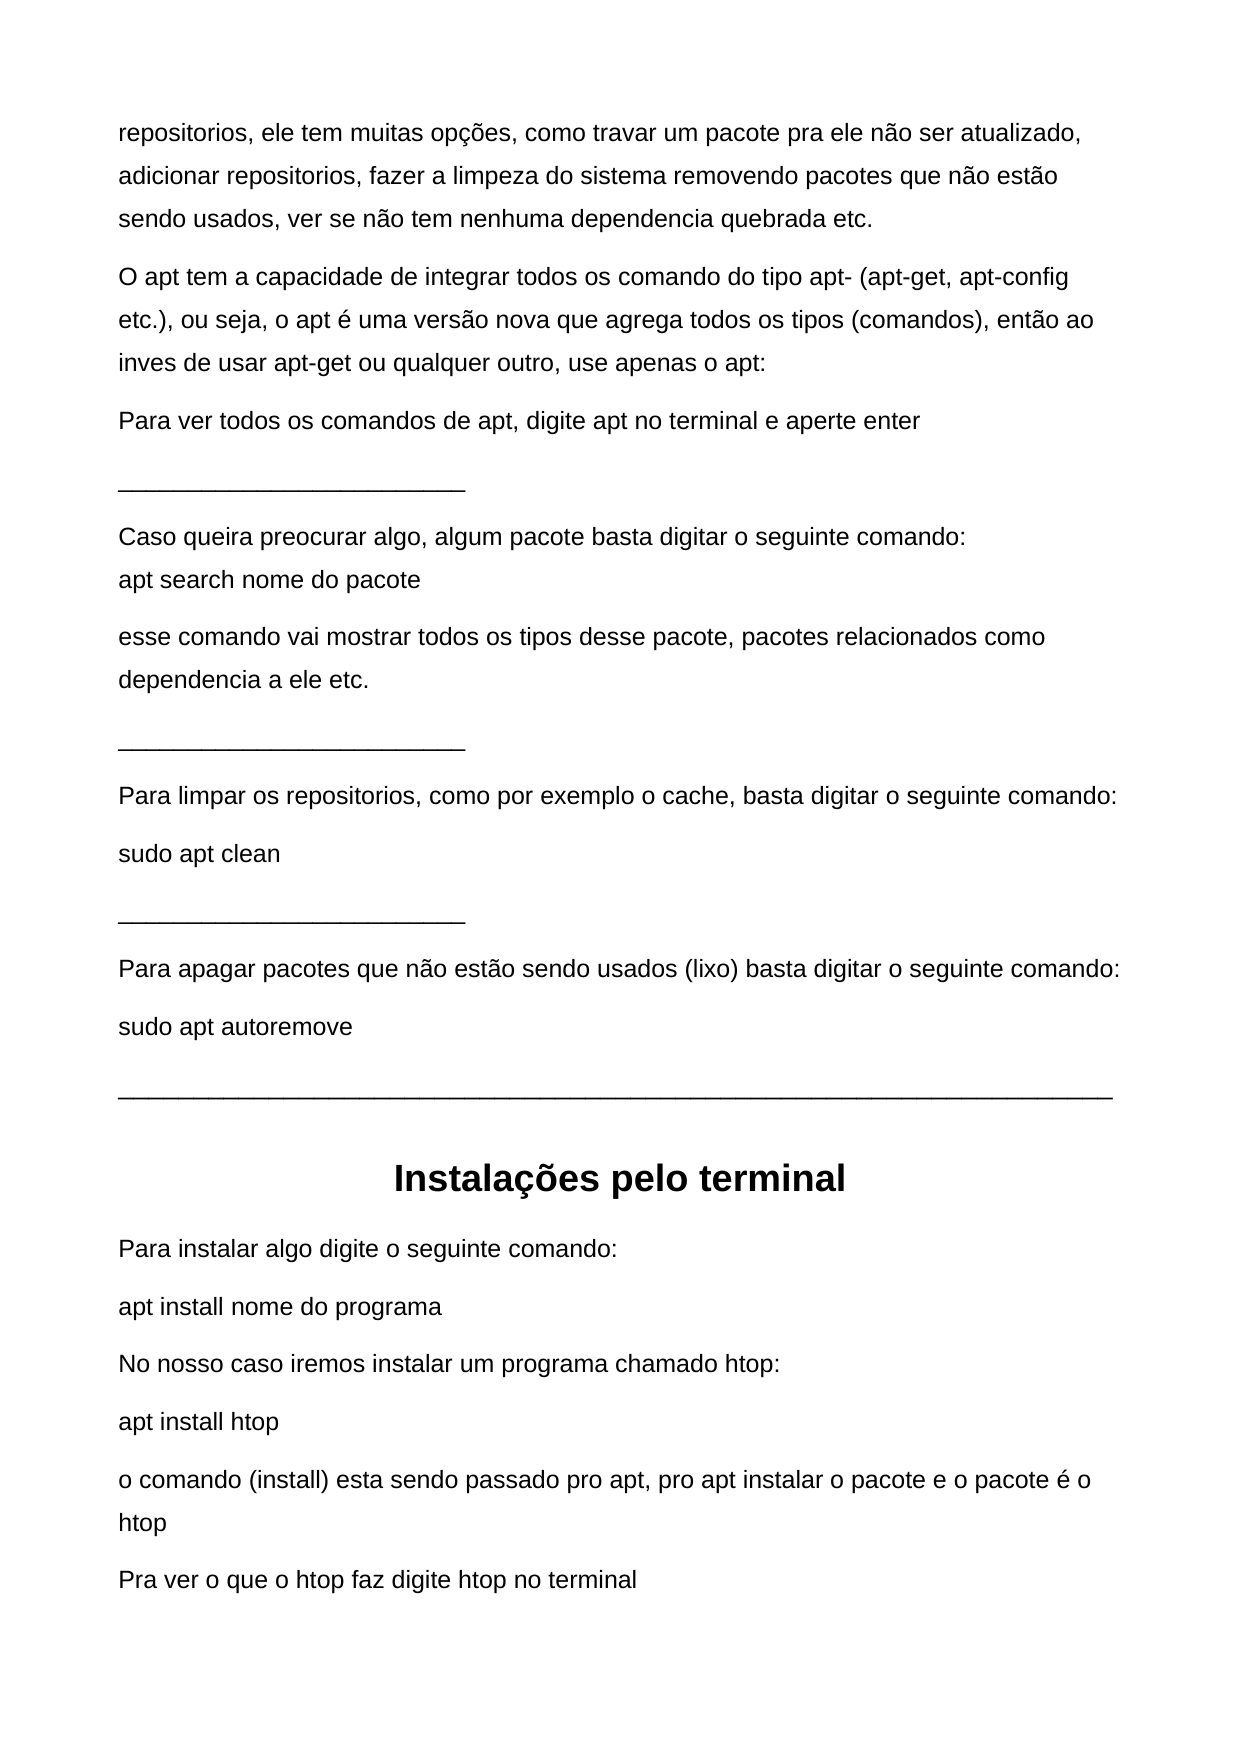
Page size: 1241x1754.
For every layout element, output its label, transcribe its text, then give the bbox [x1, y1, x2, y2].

text repositorios, ele tem muitas opções, como travar um pacote pra ele não ser atualizado, adicionar repositorios, fazer a limpeza do sistema removendo pacotes que não estão sendo usados, ver se não tem nenhuma dependencia quebrada etc. [118, 118, 1122, 233]
subtitle Instalações pelo terminal [118, 1156, 1122, 1199]
text Para apagar pacotes que não estão sendo usados (lixo) basta digitar o seguinte comando: [118, 954, 1122, 983]
text _________________________ [118, 896, 1122, 925]
text sudo apt autoremove [118, 1012, 1122, 1040]
text O apt tem a capacidade de integrar todos os comando do tipo apt- (apt-get, apt-config etc.), ou seja, o apt é uma versão nova que agrega todos os tipos (comandos), então ao inves de usar apt-get ou qualquer outro, use apenas o apt: [118, 262, 1122, 377]
text Caso queira preocurar algo, algum pacote basta digitar o seguinte comando: apt search nome do pacote [118, 521, 1122, 593]
text _________________________ [118, 464, 1122, 492]
text o comando (install) esta sendo passado pro apt, pro apt instalar o pacote e o pacote é o htop [118, 1464, 1122, 1536]
text No nosso caso iremos instalar um programa chamado htop: [118, 1349, 1122, 1378]
text Para instalar algo digite o seguinte comando: [118, 1234, 1122, 1262]
text sudo apt clean [118, 838, 1122, 867]
text Pra ver o que o htop faz digite htop no terminal [118, 1565, 1122, 1594]
text _________________________ [118, 723, 1122, 752]
text esse comando vai mostrar todos os tipos desse pacote, pacotes relacionados como dependencia a ele etc. [118, 622, 1122, 694]
text __________________________________________________________________ [118, 1069, 1122, 1101]
text apt install htop [118, 1407, 1122, 1436]
text apt install nome do programa [118, 1291, 1122, 1320]
text Para limpar os repositorios, como por exemplo o cache, basta digitar o seguinte comando: [118, 781, 1122, 809]
text Para ver todos os comandos de apt, digite apt no terminal e aperte enter [118, 406, 1122, 435]
